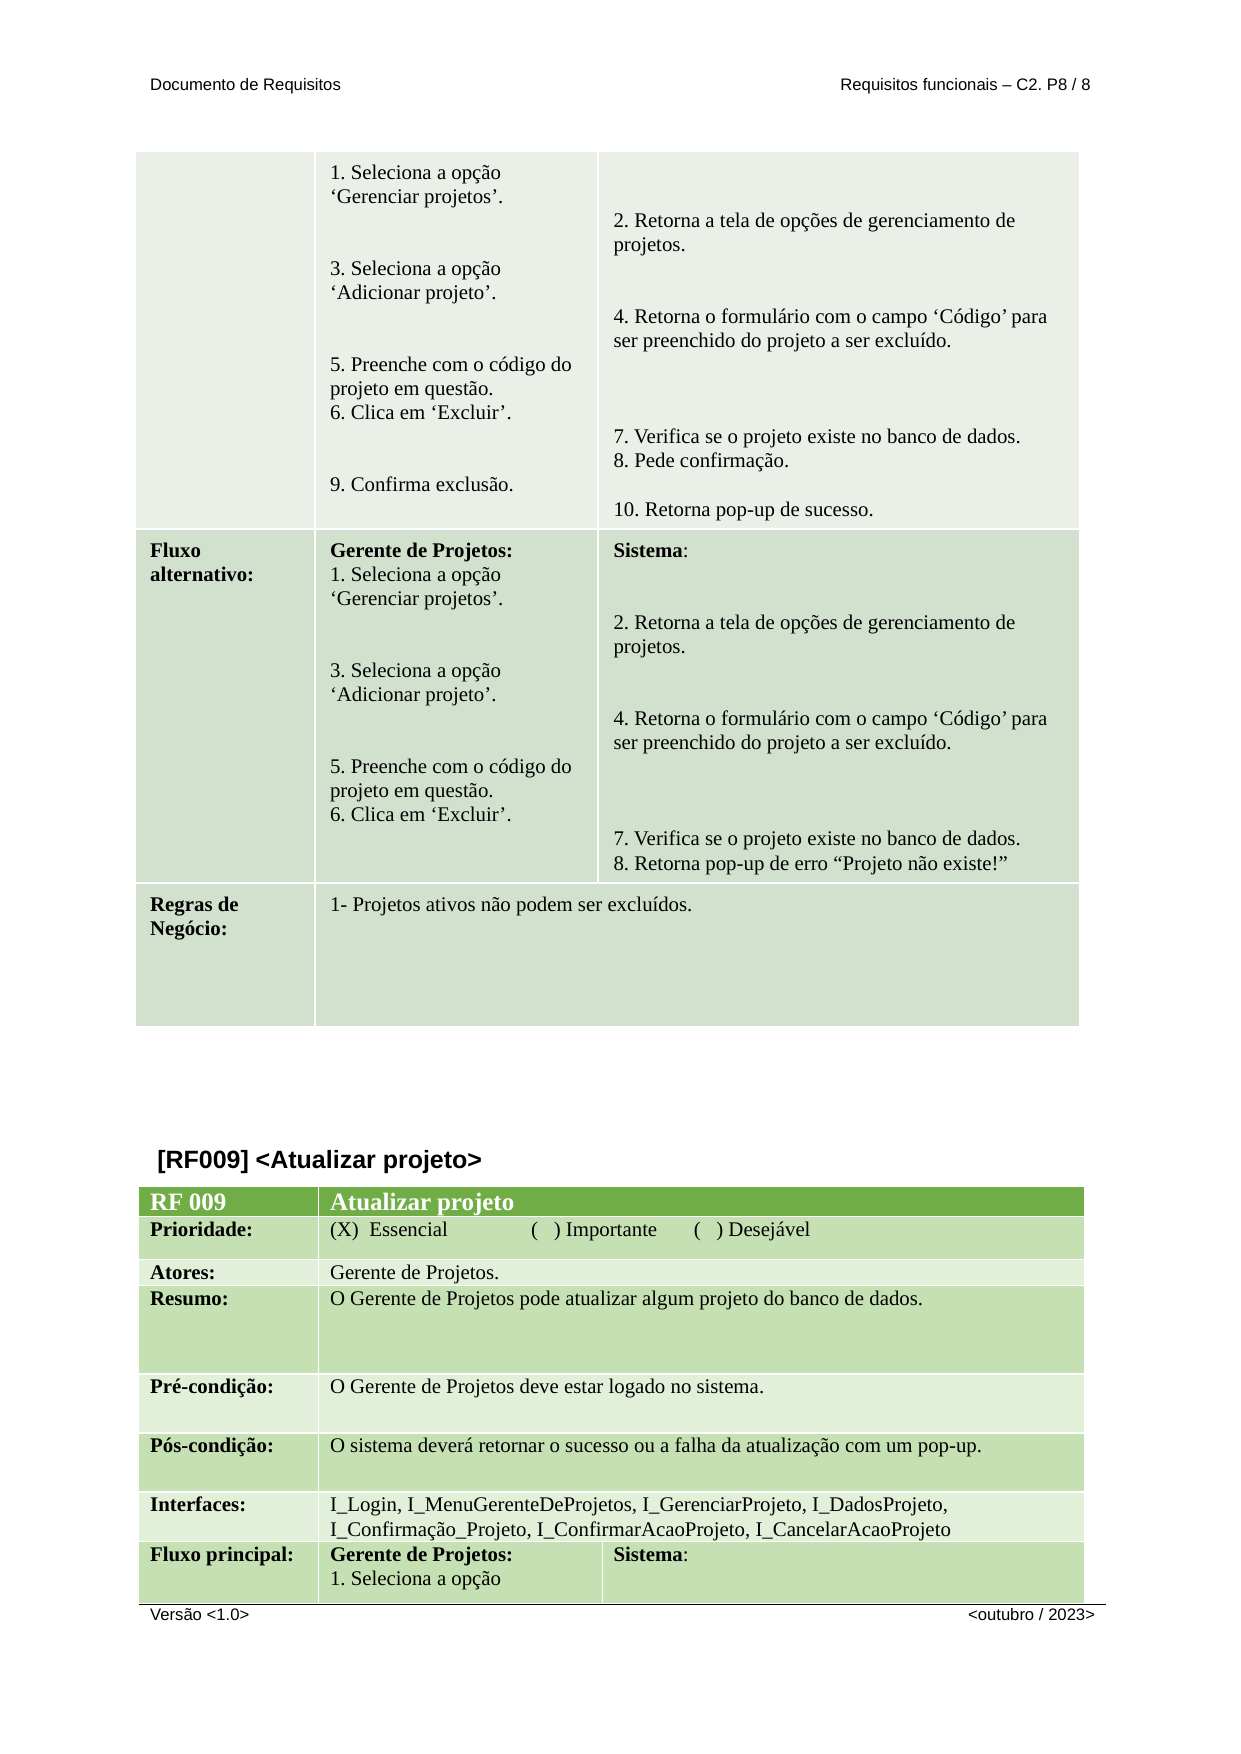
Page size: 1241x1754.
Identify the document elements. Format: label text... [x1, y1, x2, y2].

table_cell Interfaces: [139, 1493, 318, 1541]
table_cell Gerente de Projetos: 1. Seleciona a opção ‘Gerenciar projetos’. 3. Seleciona a opção ‘Adicionar projeto’. 5. Preenche com o código do projeto em questão. 6. Clica em ‘Excluir’. [316, 530, 597, 882]
table_cell Gerente de Projetos: 1. Seleciona a opção [319, 1542, 602, 1603]
table_cell Resumo: [139, 1286, 318, 1373]
table_cell 1. Seleciona a opção ‘Gerenciar projetos’. 3. Seleciona a opção ‘Adicionar projeto’. 5. Preenche com o código do projeto em questão. 6. Clica em ‘Excluir’. 9. Confirma exclusão. [316, 152, 597, 528]
table_cell [136, 152, 314, 528]
table_cell O sistema deverá retornar o sucesso ou a falha da atualização com um pop-up. [319, 1434, 1084, 1491]
table_cell 2. Retorna a tela de opções de gerenciamento de projetos. 4. Retorna o formulário com o campo ‘Código’ para ser preenchido do projeto a ser excluído. 7. Verifica se o projeto existe no banco de dados. 8. Pede confirmação. 10. Retorna pop-up de sucesso. [599, 152, 1079, 528]
table_cell I_Login, I_MenuGerenteDeProjetos, I_GerenciarProjeto, I_DadosProjeto, I_Confirmação_Projeto, I_ConfirmarAcaoProjeto, I_CancelarAcaoProjeto [319, 1493, 1084, 1541]
table_cell Prioridade: [139, 1217, 318, 1259]
table_cell Pré-condição: [139, 1375, 318, 1432]
table_cell Atores: [139, 1260, 318, 1285]
table_cell Sistema: [603, 1542, 1084, 1603]
table_header RF 009 [139, 1187, 318, 1216]
table_cell (X) Essencial ( ) Importante ( ) Desejável [319, 1217, 1084, 1259]
table_cell Gerente de Projetos. [319, 1260, 1084, 1285]
text [RF009] <Atualizar projeto> [150, 1145, 1090, 1174]
table_cell Pós-condição: [139, 1434, 318, 1491]
table_cell Regras de Negócio: [136, 884, 314, 1026]
table_cell 1- Projetos ativos não podem ser excluídos. [316, 884, 1079, 1026]
table_cell O Gerente de Projetos deve estar logado no sistema. [319, 1375, 1084, 1432]
table_cell Fluxo principal: [139, 1542, 318, 1603]
table_header Atualizar projeto [319, 1187, 1084, 1216]
table_cell O Gerente de Projetos pode atualizar algum projeto do banco de dados. [319, 1286, 1084, 1373]
table_cell Sistema: 2. Retorna a tela de opções de gerenciamento de projetos. 4. Retorna o formulário com o campo ‘Código’ para ser preenchido do projeto a ser excluído. 7. Verifica se o projeto existe no banco de dados. 8. Retorna pop-up de erro “Projeto não existe!” [599, 530, 1079, 882]
table_cell Fluxo alternativo: [136, 530, 314, 882]
